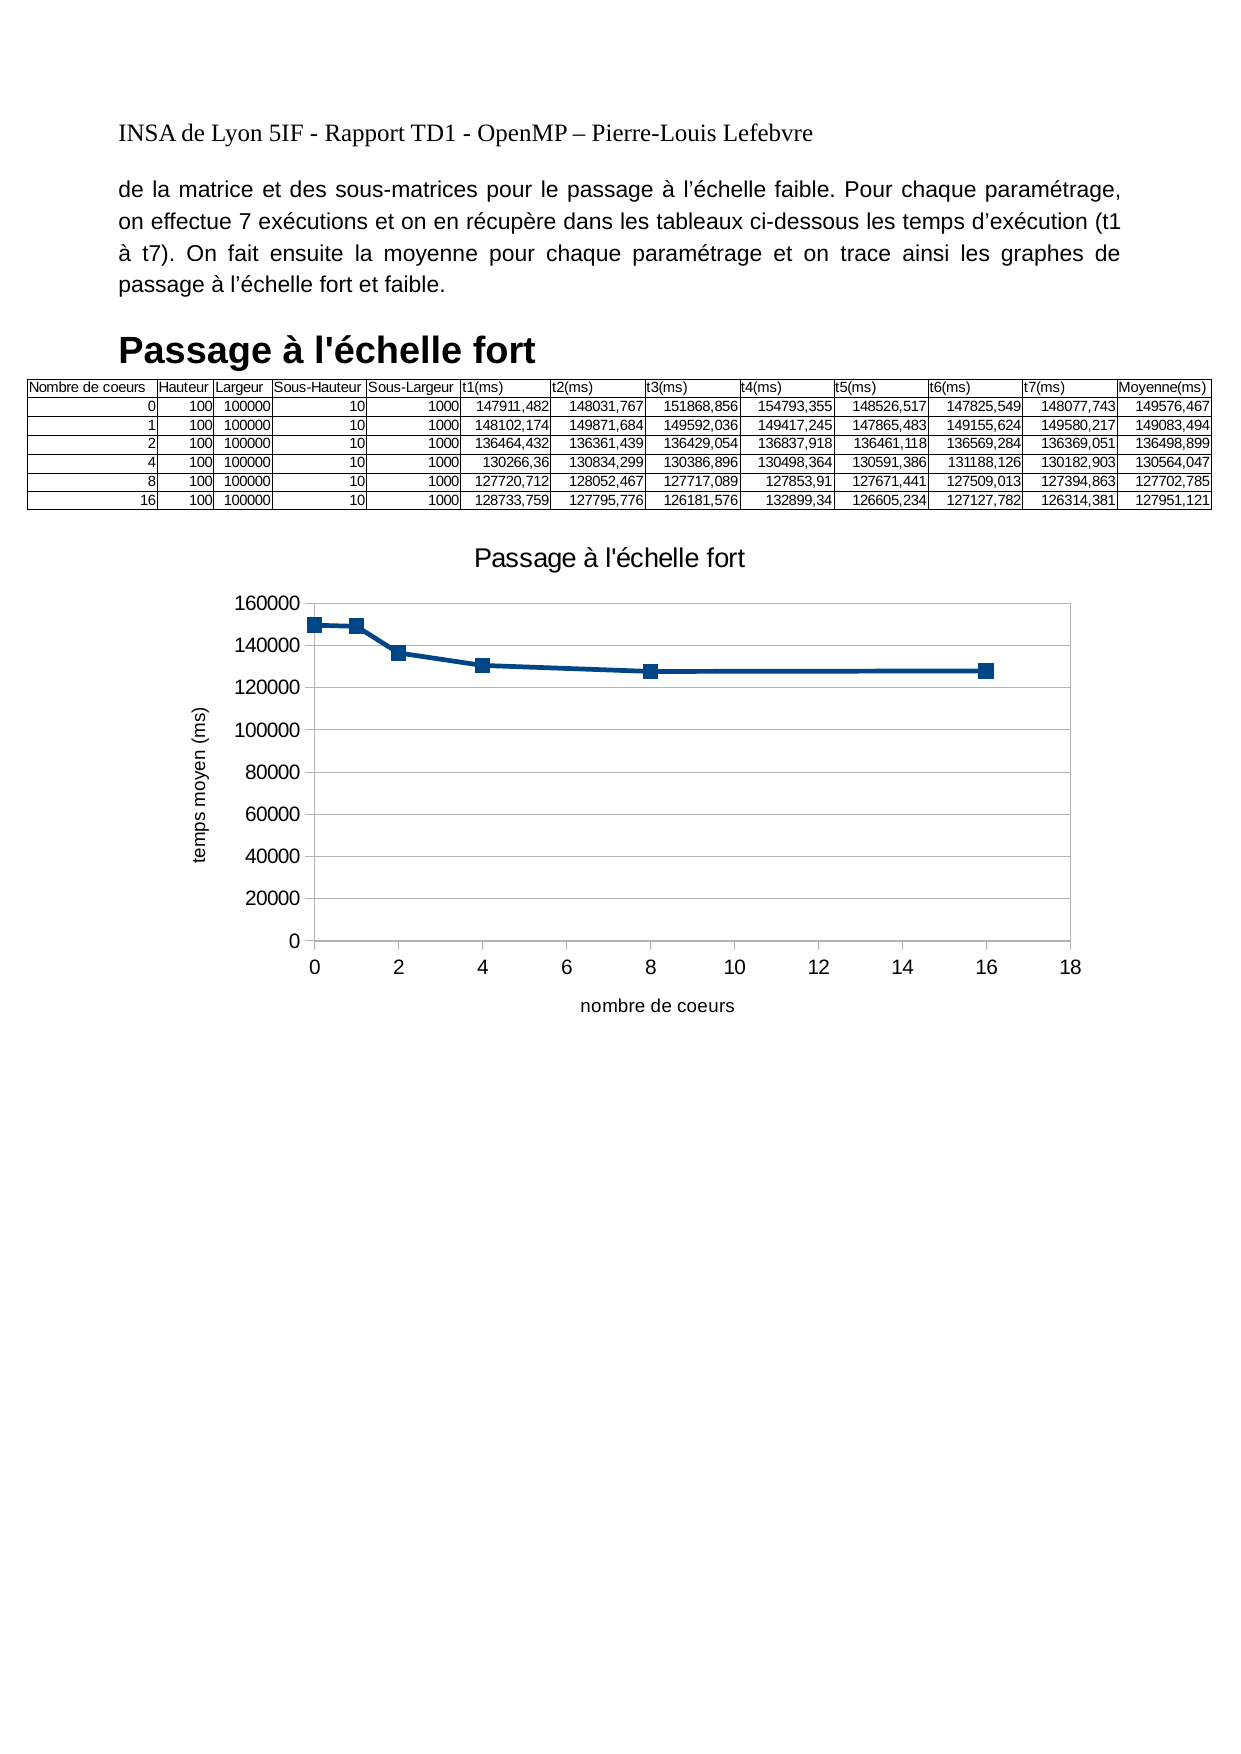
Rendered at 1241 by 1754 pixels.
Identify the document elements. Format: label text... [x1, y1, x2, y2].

subtitle Passage à l'échelle fort [118, 328, 1122, 371]
text de la matrice et des sous-matrices pour le passage à l’échelle faible. Pour chaque paramétrage, on effectue 7 exécutions et on en récupère dans les tableaux ci-dessous les temps d’exécution (t1 à t7). On fait ensuite la moyenne pour chaque paramétrage et on trace ainsi les graphes de passage à l’échelle fort et faible. [118, 176, 1122, 297]
